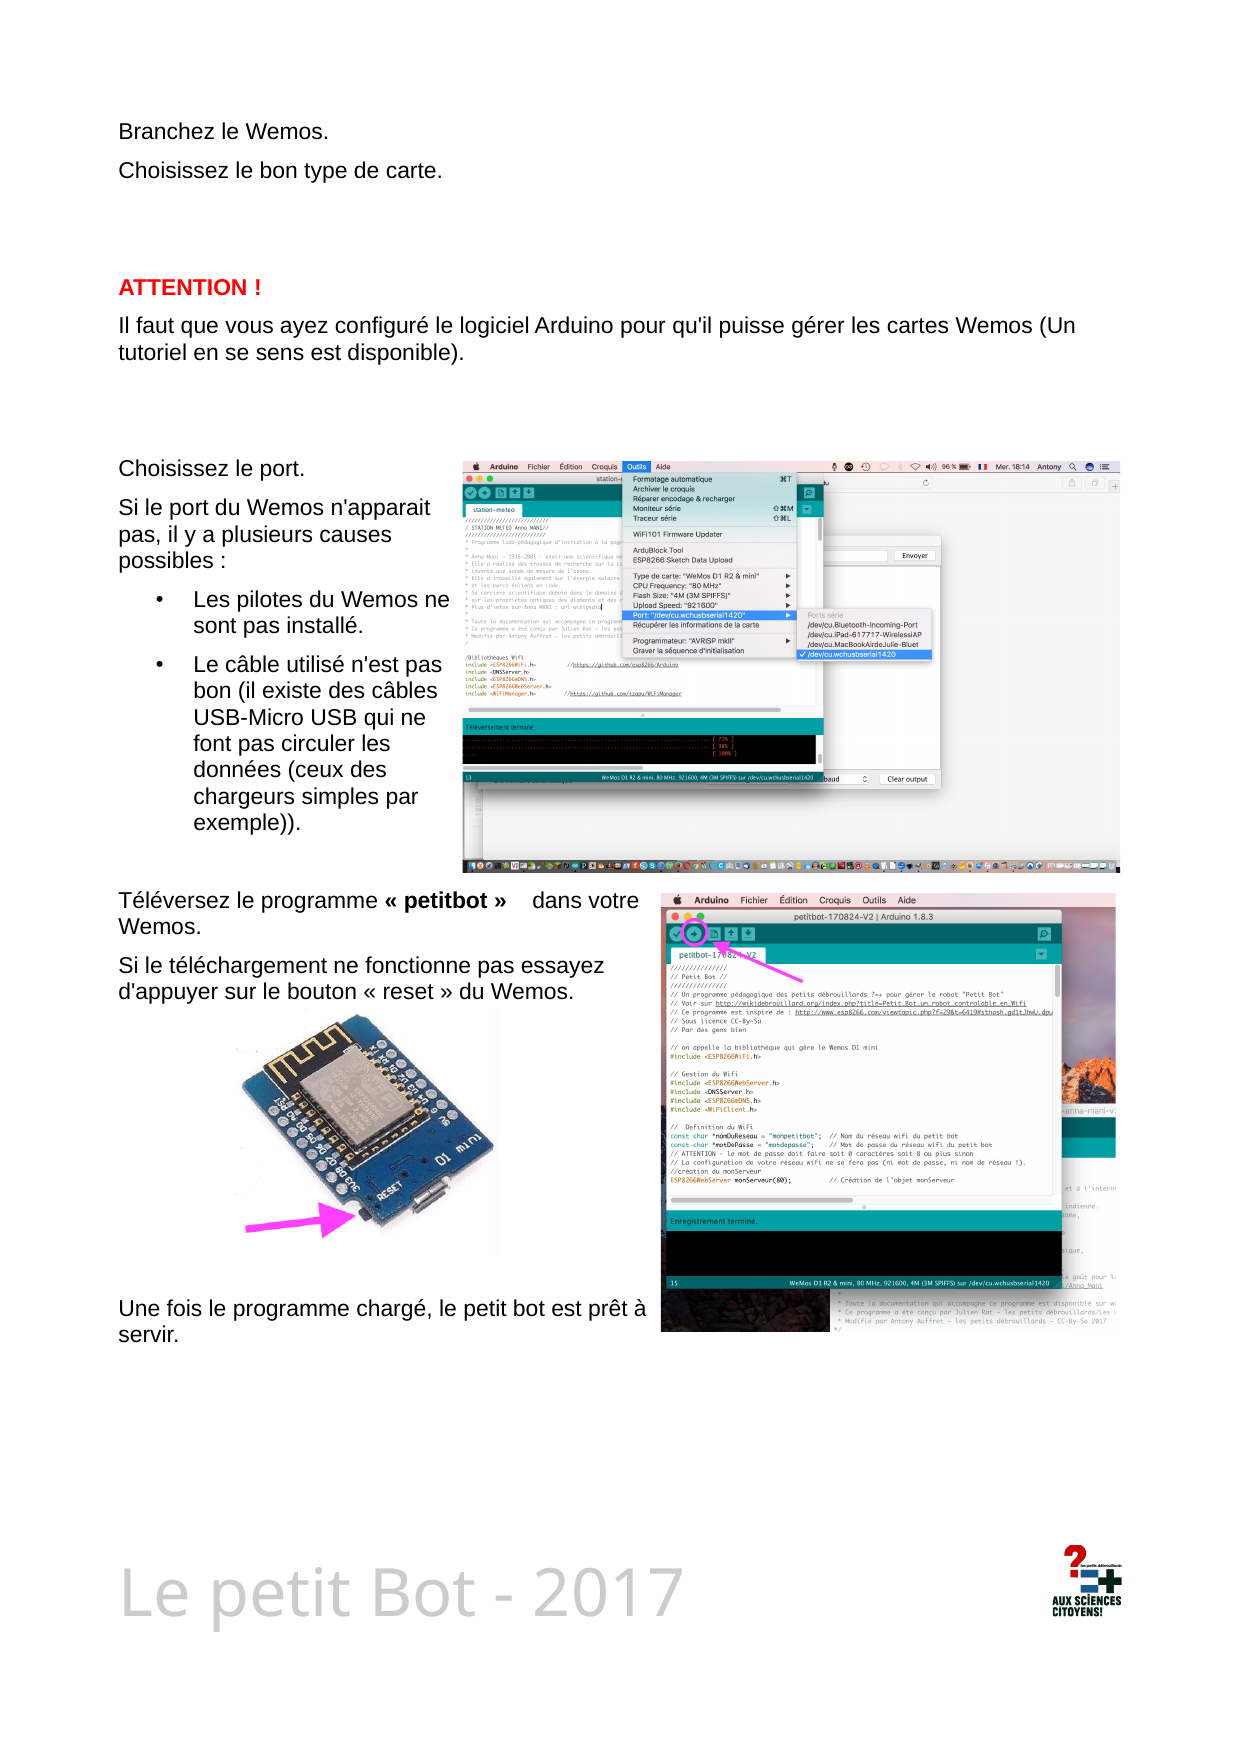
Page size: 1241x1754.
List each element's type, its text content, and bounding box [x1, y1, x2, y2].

text Une fois le programme chargé, le petit bot est prêt à servir. [118, 1295, 1122, 1348]
text Branchez le Wemos. [118, 118, 1122, 144]
picture [462, 461, 1121, 873]
picture [660, 893, 1116, 1332]
list Les pilotes du Wemos ne sont pas installé. [156, 586, 462, 638]
text Choisissez le port. [118, 455, 1122, 482]
picture [235, 1008, 498, 1257]
text ATTENTION ! [118, 273, 1122, 300]
text Si le port du Wemos n'apparait pas, il y a plusieurs causes possibles : [118, 494, 462, 573]
text Si le téléchargement ne fonctionne pas essayez d'appuyer sur le bouton « reset » du Wemos. [118, 952, 660, 1005]
picture [1052, 1545, 1122, 1617]
text Il faut que vous ayez configuré le logiciel Arduino pour qu'il puisse gérer les cartes Wemos (Un tutoriel en se sens est disponible). [118, 312, 1122, 365]
text Choisissez le bon type de carte. [118, 157, 1122, 183]
list Le câble utilisé n'est pas bon (il existe des câbles USB-Micro USB qui ne font pas circuler les données (ceux des chargeurs simples par exemple)). [156, 651, 462, 835]
text Téléversez le programme « petitbot » dans votre Wemos. [118, 887, 1122, 939]
